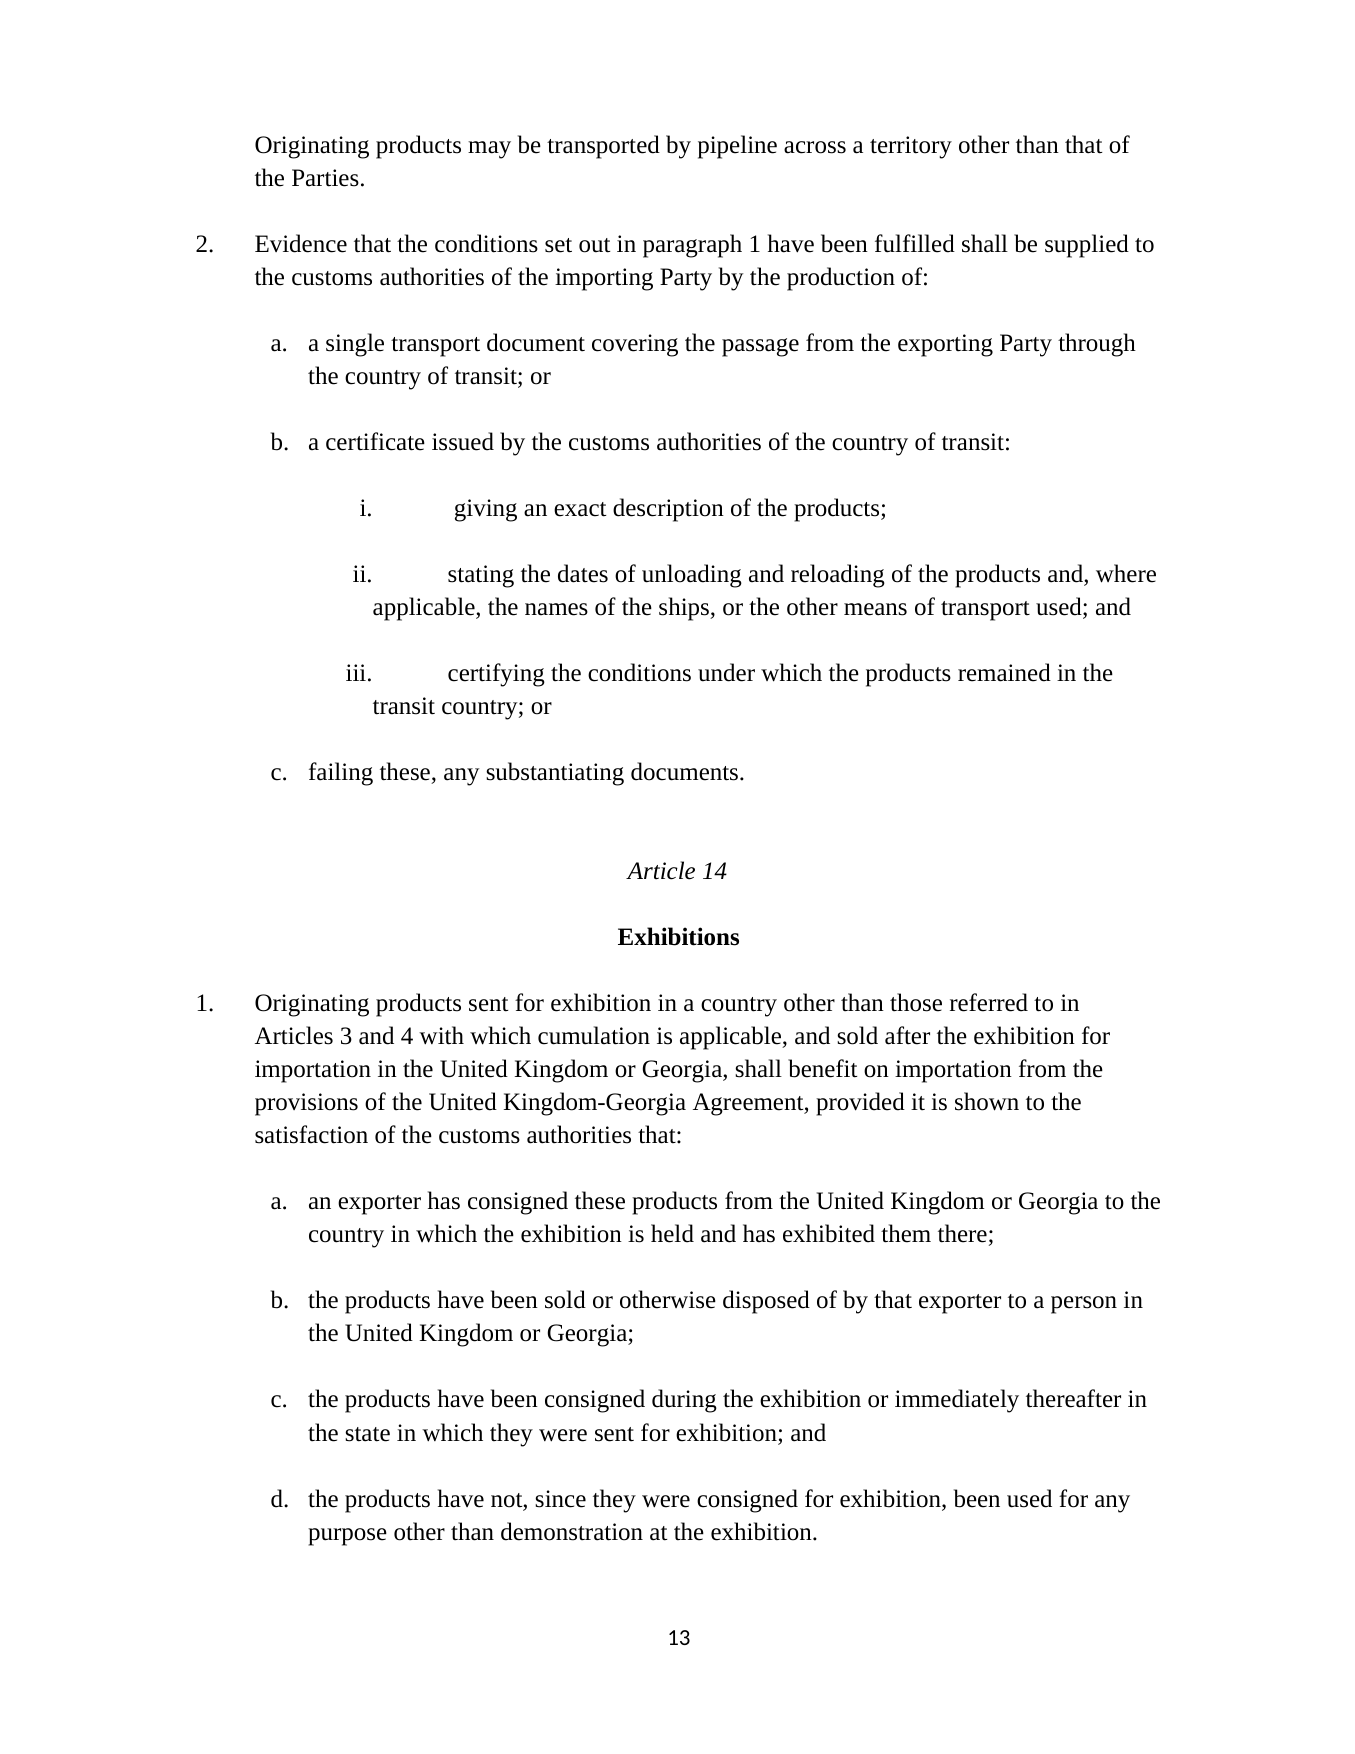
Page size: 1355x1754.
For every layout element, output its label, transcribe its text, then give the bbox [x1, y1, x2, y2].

text Article 14 [195, 856, 1162, 885]
list a single transport document covering the passage from the exporting Party through the country of transit; or [270, 328, 1162, 390]
list the products have been sold or otherwise disposed of by that exporter to a person in the United Kingdom or Georgia; [270, 1286, 1162, 1347]
list certifying the conditions under which the products remained in the transit country; or [372, 658, 1162, 720]
list stating the dates of unloading and reloading of the products and, where applicable, the names of the ships, or the other means of transport used; and [372, 559, 1162, 621]
list giving an exact description of the products; [372, 493, 1162, 522]
list failing these, any substantiating documents. [270, 757, 1162, 786]
list an exporter has consigned these products from the United Kingdom or Georgia to the country in which the exhibition is held and has exhibited them there; [270, 1186, 1162, 1248]
list Originating products sent for exhibition in a country other than those referred to in Articles 3 and 4 with which cumulation is applicable, and sold after the exhibition for importation in the United Kingdom or Georgia, shall benefit on importation from the provisions of the United Kingdom-Georgia Agreement, provided it is shown to the satisfaction of the customs authorities that: [195, 988, 1162, 1149]
text Originating products may be transported by pipeline across a territory other than that of the Parties. [254, 130, 1162, 192]
list Evidence that the conditions set out in paragraph 1 have been fulfilled shall be supplied to the customs authorities of the importing Party by the production of: [195, 229, 1162, 291]
list the products have not, since they were consigned for exhibition, been used for any purpose other than demonstration at the exhibition. [270, 1484, 1162, 1545]
text Exhibitions [195, 922, 1162, 951]
list the products have been consigned during the exhibition or immediately thereafter in the state in which they were sent for exhibition; and [270, 1384, 1162, 1446]
list a certificate issued by the customs authorities of the country of transit: [270, 427, 1162, 456]
